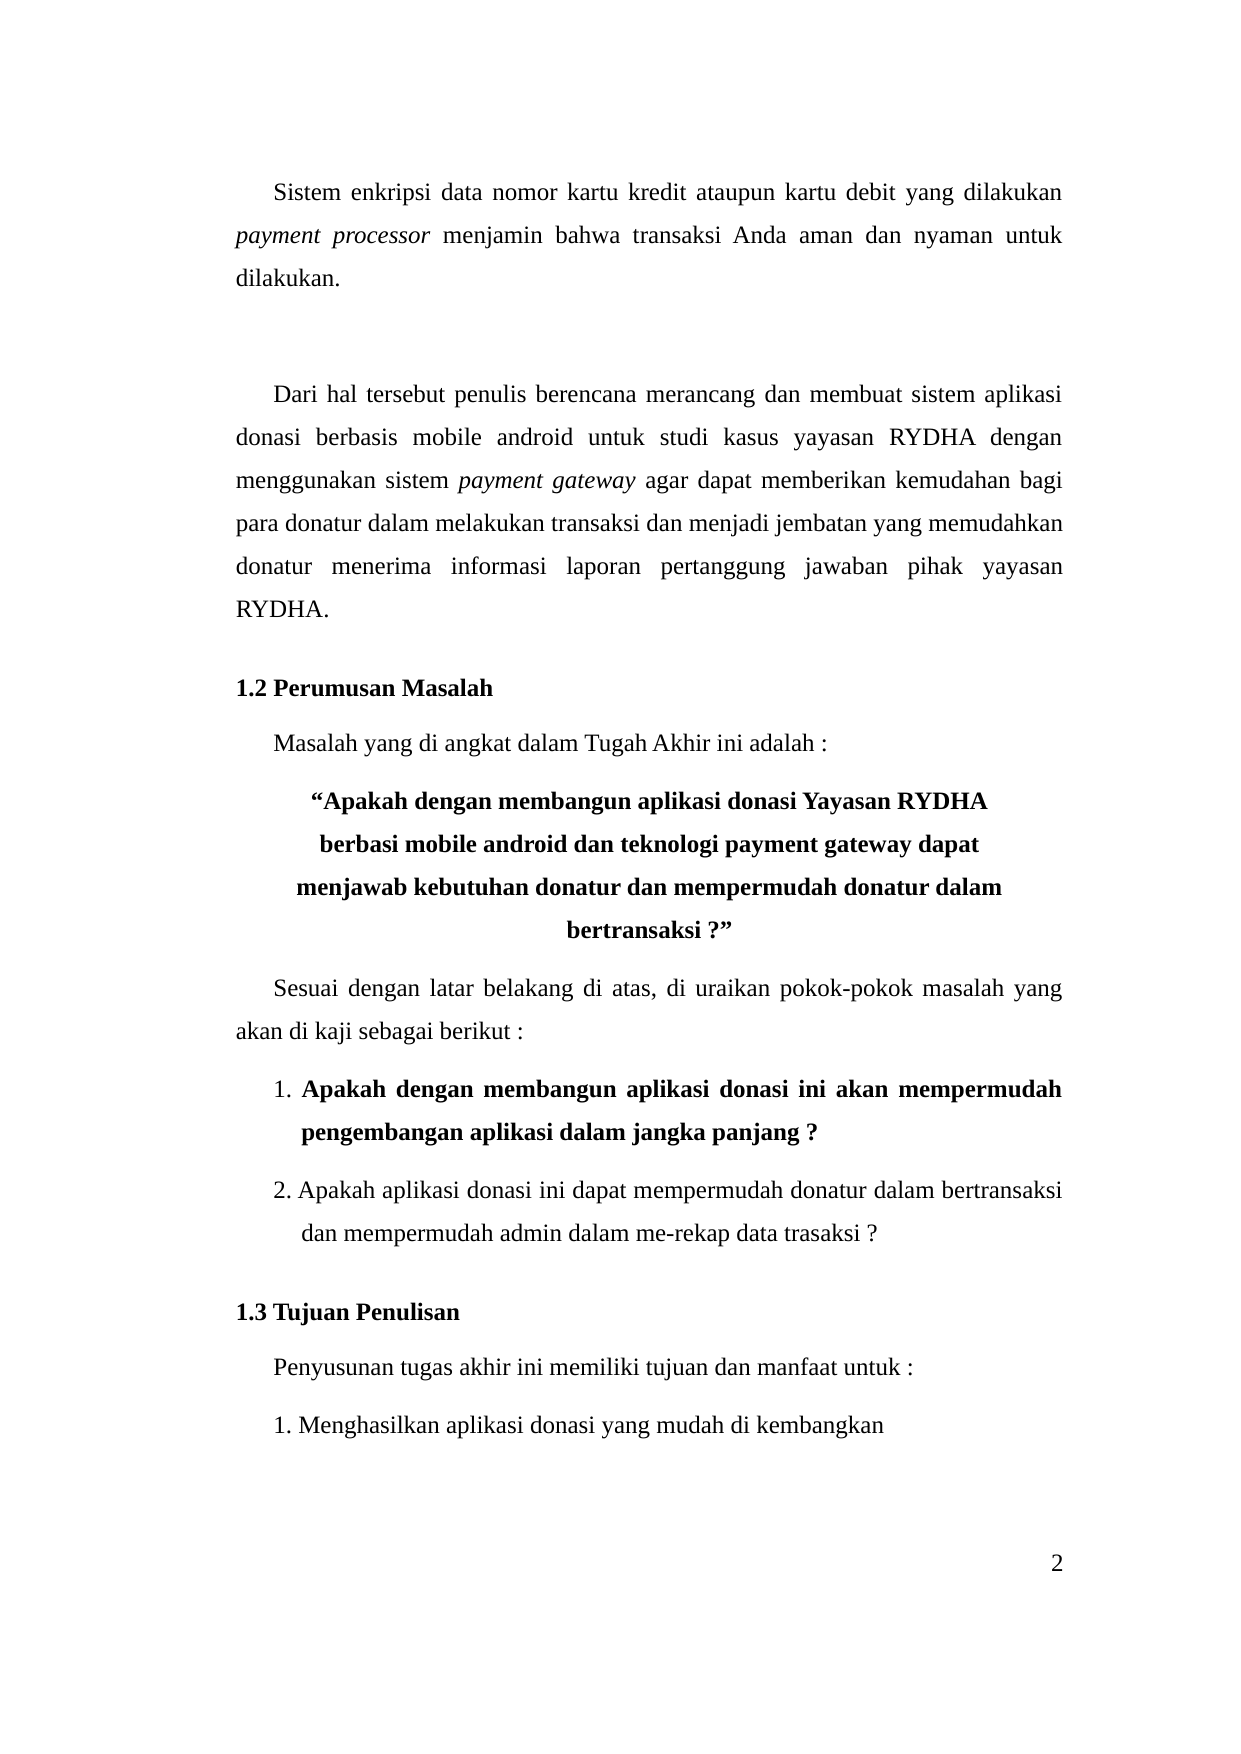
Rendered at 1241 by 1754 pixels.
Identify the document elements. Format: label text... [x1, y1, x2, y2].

text Sistem enkripsi data nomor kartu kredit ataupun kartu debit yang dilakukan payment processor menjamin bahwa transaksi Anda aman dan nyaman untuk dilakukan. [236, 177, 1063, 292]
text 1. Apakah dengan membangun aplikasi donasi ini akan mempermudah pengembangan aplikasi dalam jangka panjang ? [273, 1074, 1063, 1146]
text Penyusunan tugas akhir ini memiliki tujuan dan manfaat untuk : [236, 1352, 1063, 1381]
text Dari hal tersebut penulis berencana merancang dan membuat sistem aplikasi donasi berbasis mobile android untuk studi kasus yayasan RYDHA dengan menggunakan sistem payment gateway agar dapat memberikan kemudahan bagi para donatur dalam melakukan transaksi dan menjadi jembatan yang memudahkan donatur menerima informasi laporan pertanggung jawaban pihak yayasan RYDHA. [236, 379, 1063, 623]
text Sesuai dengan latar belakang di atas, di uraikan pokok-pokok masalah yang akan di kaji sebagai berikut : [236, 973, 1063, 1045]
text 1. Menghasilkan aplikasi donasi yang mudah di kembangkan [236, 1410, 1063, 1439]
text Masalah yang di angkat dalam Tugah Akhir ini adalah : [236, 728, 1063, 757]
subtitle 1.3 Tujuan Penulisan [236, 1297, 1063, 1325]
subtitle 1.2 Perumusan Masalah [236, 673, 1063, 702]
text 2. Apakah aplikasi donasi ini dapat mempermudah donatur dalam bertransaksi dan mempermudah admin dalam me-rekap data trasaksi ? [273, 1175, 1063, 1247]
text “Apakah dengan membangun aplikasi donasi Yayasan RYDHA berbasi mobile android dan teknologi payment gateway dapat menjawab kebutuhan donatur dan mempermudah donatur dalam bertransaksi ?” [273, 786, 1026, 944]
